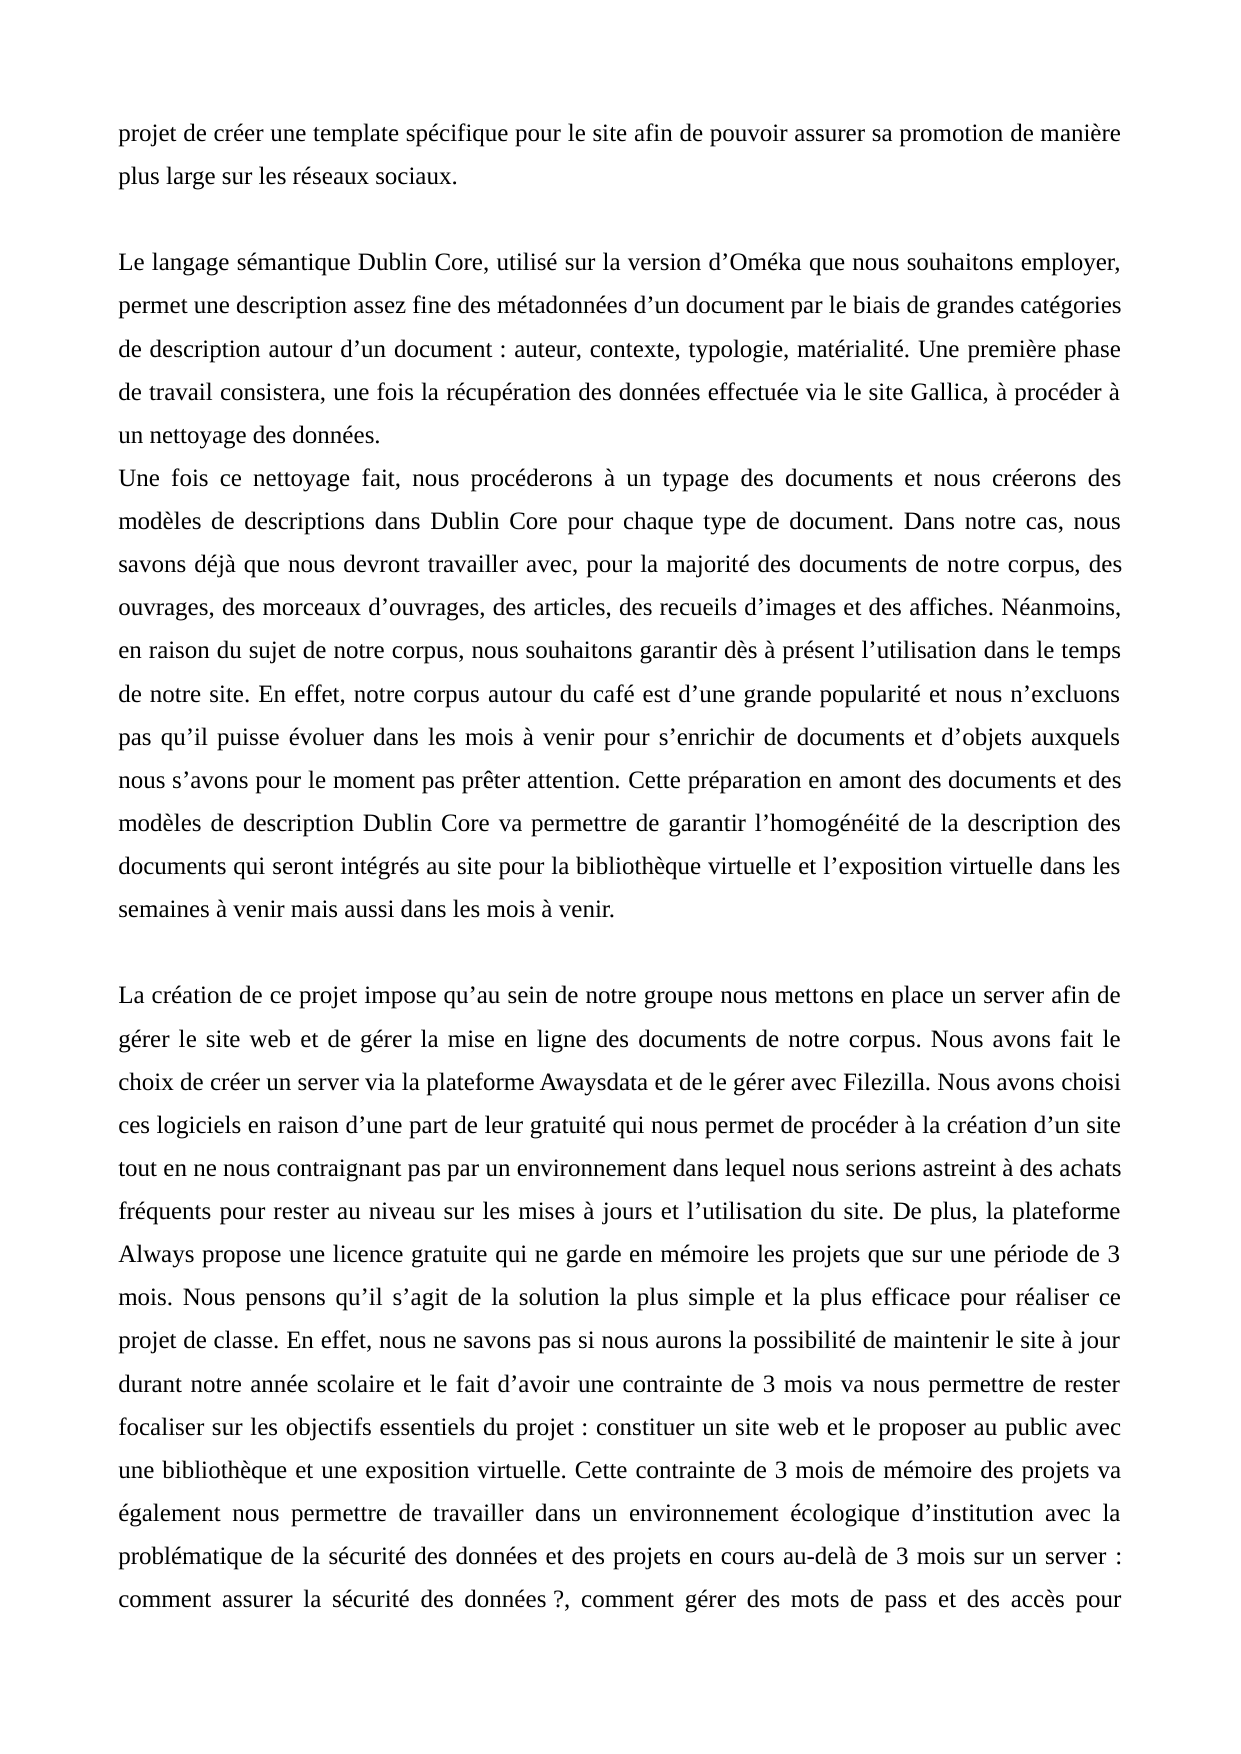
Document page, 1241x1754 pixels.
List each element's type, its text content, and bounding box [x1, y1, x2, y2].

text Une fois ce nettoyage fait, nous procéderons à un typage des documents et nous créerons des modèles de descriptions dans Dublin Core pour chaque type de document. Dans notre cas, nous savons déjà que nous devront travailler avec, pour la majorité des documents de notre corpus, des ouvrages, des morceaux d’ouvrages, des articles, des recueils d’images et des affiches. Néanmoins, en raison du sujet de notre corpus, nous souhaitons garantir dès à présent l’utilisation dans le temps de notre site. En effet, notre corpus autour du café est d’une grande popularité et nous n’excluons pas qu’il puisse évoluer dans les mois à venir pour s’enrichir de documents et d’objets auxquels nous s’avons pour le moment pas prêter attention. Cette préparation en amont des documents et des modèles de description Dublin Core va permettre de garantir l’homogénéité de la description des documents qui seront intégrés au site pour la bibliothèque virtuelle et l’exposition virtuelle dans les semaines à venir mais aussi dans les mois à venir. [118, 463, 1122, 923]
text La création de ce projet impose qu’au sein de notre groupe nous mettons en place un server afin de gérer le site web et de gérer la mise en ligne des documents de notre corpus. Nous avons fait le choix de créer un server via la plateforme Awaysdata et de le gérer avec Filezilla. Nous avons choisi ces logiciels en raison d’une part de leur gratuité qui nous permet de procéder à la création d’un site tout en ne nous contraignant pas par un environnement dans lequel nous serions astreint à des achats fréquents pour rester au niveau sur les mises à jours et l’utilisation du site. De plus, la plateforme Always propose une licence gratuite qui ne garde en mémoire les projets que sur une période de 3 mois. Nous pensons qu’il s’agit de la solution la plus simple et la plus efficace pour réaliser ce projet de classe. En effet, nous ne savons pas si nous aurons la possibilité de maintenir le site à jour durant notre année scolaire et le fait d’avoir une contrainte de 3 mois va nous permettre de rester focaliser sur les objectifs essentiels du projet : constituer un site web et le proposer au public avec une bibliothèque et une exposition virtuelle. Cette contrainte de 3 mois de mémoire des projets va également nous permettre de travailler dans un environnement écologique d’institution avec la problématique de la sécurité des données et des projets en cours au-delà de 3 mois sur un server : comment assurer la sécurité des données ?, comment gérer des mots de pass et des accès pour [118, 981, 1122, 1613]
text Le langage sémantique Dublin Core, utilisé sur la version d’Oméka que nous souhaitons employer, permet une description assez fine des métadonnées d’un document par le biais de grandes catégories de description autour d’un document : auteur, contexte, typologie, matérialité. Une première phase de travail consistera, une fois la récupération des données effectuée via le site Gallica, à procéder à un nettoyage des données. [118, 247, 1122, 449]
text projet de créer une template spécifique pour le site afin de pouvoir assurer sa promotion de manière plus large sur les réseaux sociaux. [118, 118, 1122, 190]
